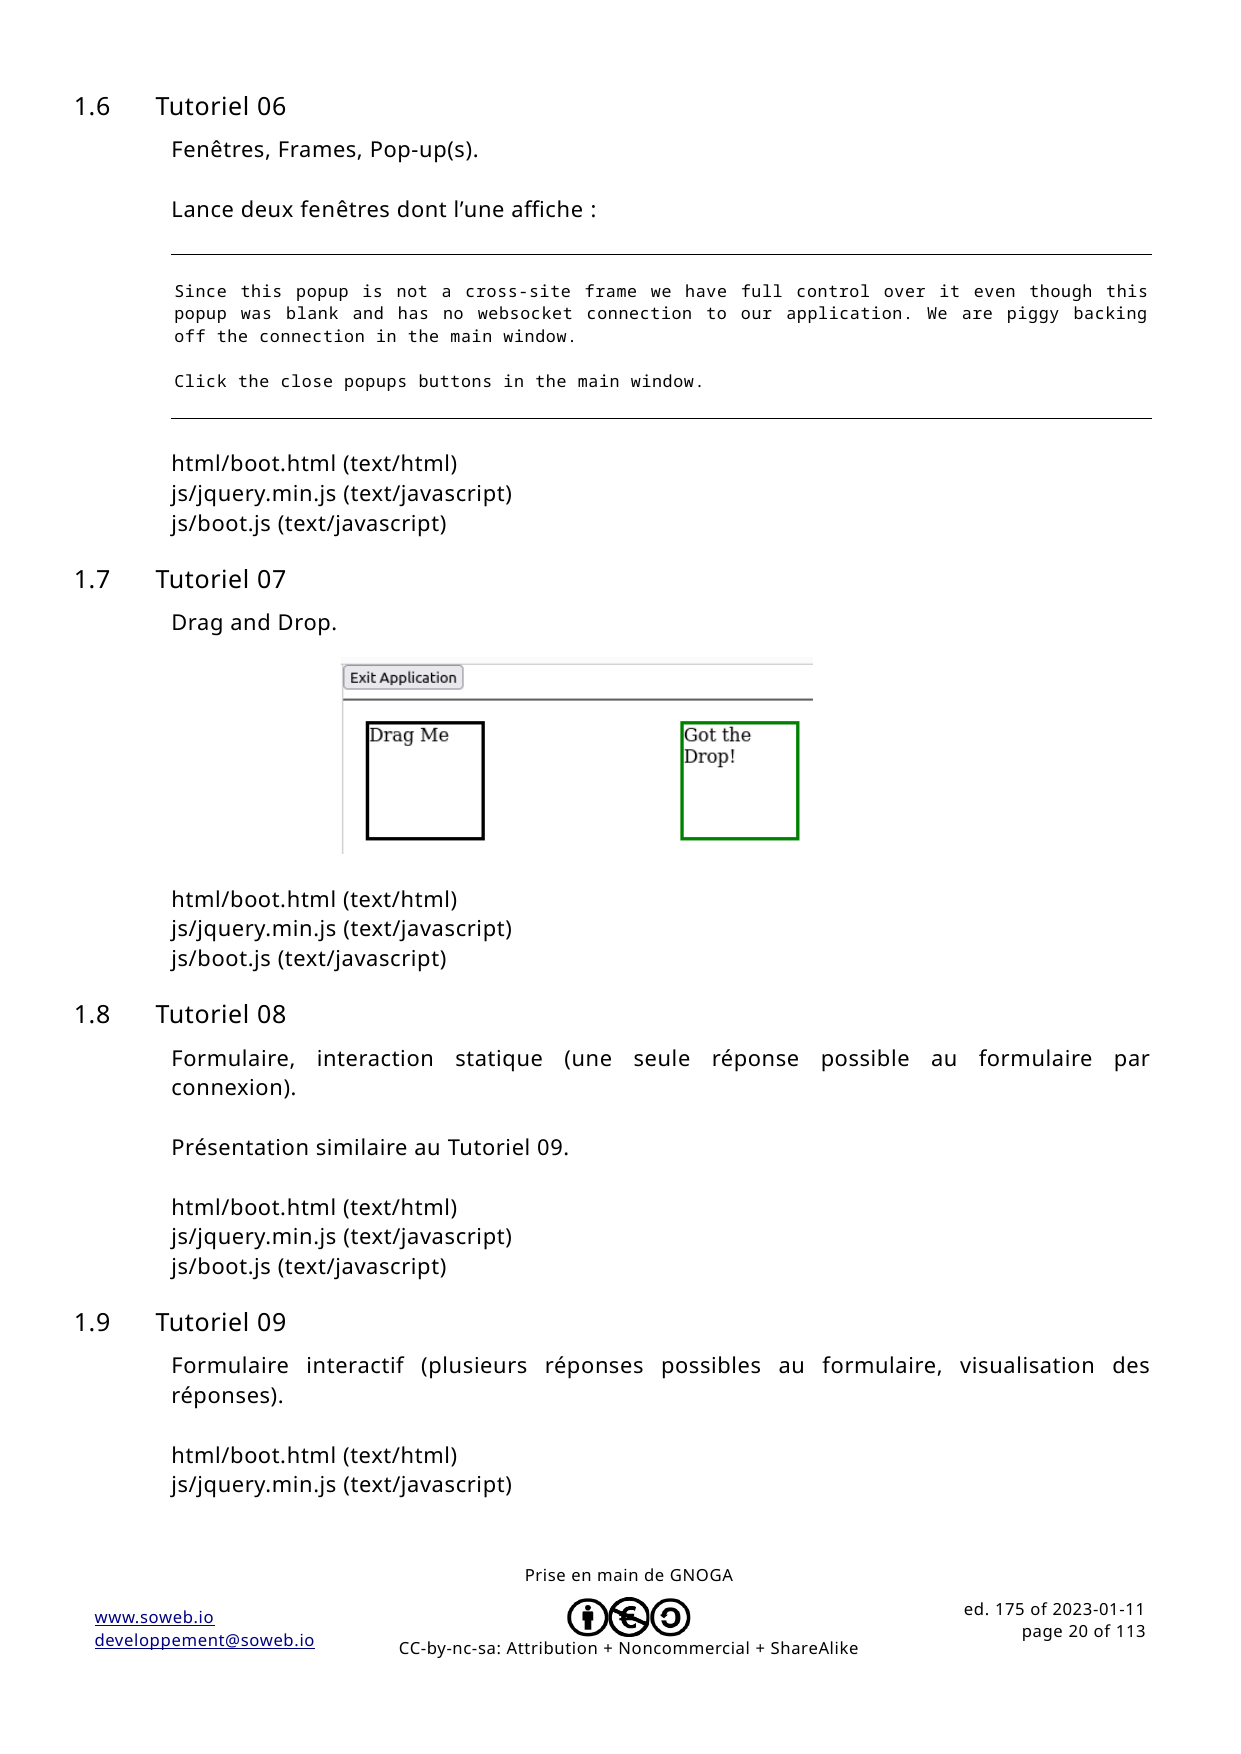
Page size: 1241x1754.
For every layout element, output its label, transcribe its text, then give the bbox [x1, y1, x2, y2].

text html/boot.html (text/html) [171, 448, 1152, 478]
text js/jquery.min.js (text/javascript) [171, 1221, 1152, 1251]
text js/jquery.min.js (text/javascript) [171, 1469, 1152, 1499]
text js/boot.js (text/javascript) [171, 1251, 1152, 1281]
text js/jquery.min.js (text/javascript) [171, 478, 1152, 508]
text Présentation similaire au Tutoriel 09. [171, 1132, 1152, 1162]
text html/boot.html (text/html) [171, 1440, 1152, 1469]
text js/jquery.min.js (text/javascript) [171, 913, 1152, 943]
text Drag and Drop. [171, 607, 1152, 637]
text html/boot.html (text/html) [171, 1191, 1152, 1221]
picture [340, 657, 813, 854]
text Formulaire interactif (plusieurs réponses possibles au formulaire, visualisation des réponses). [171, 1350, 1152, 1410]
text js/boot.js (text/javascript) [171, 508, 1152, 538]
list Since this popup is not a cross-site frame we have full control over it even though this popup was blank and has no websocket connection to our application. We are piggy backing off the connection in the main window. [171, 255, 1152, 347]
subtitle Tutoriel 07 [74, 561, 1152, 595]
text Fenêtres, Frames, Pop-up(s). [171, 134, 1152, 164]
text Formulaire, interaction statique (une seule réponse possible au formulaire par connexion). [171, 1042, 1152, 1102]
subtitle Tutoriel 06 [74, 88, 1152, 123]
subtitle Tutoriel 08 [74, 997, 1152, 1031]
picture [566, 1597, 691, 1637]
text Lance deux fenêtres dont l’une affiche : [171, 194, 1152, 224]
text html/boot.html (text/html) [171, 884, 1152, 913]
subtitle Tutoriel 09 [74, 1304, 1152, 1338]
text js/boot.js (text/javascript) [171, 943, 1152, 973]
list Click the close popups buttons in the main window. [171, 367, 1152, 418]
